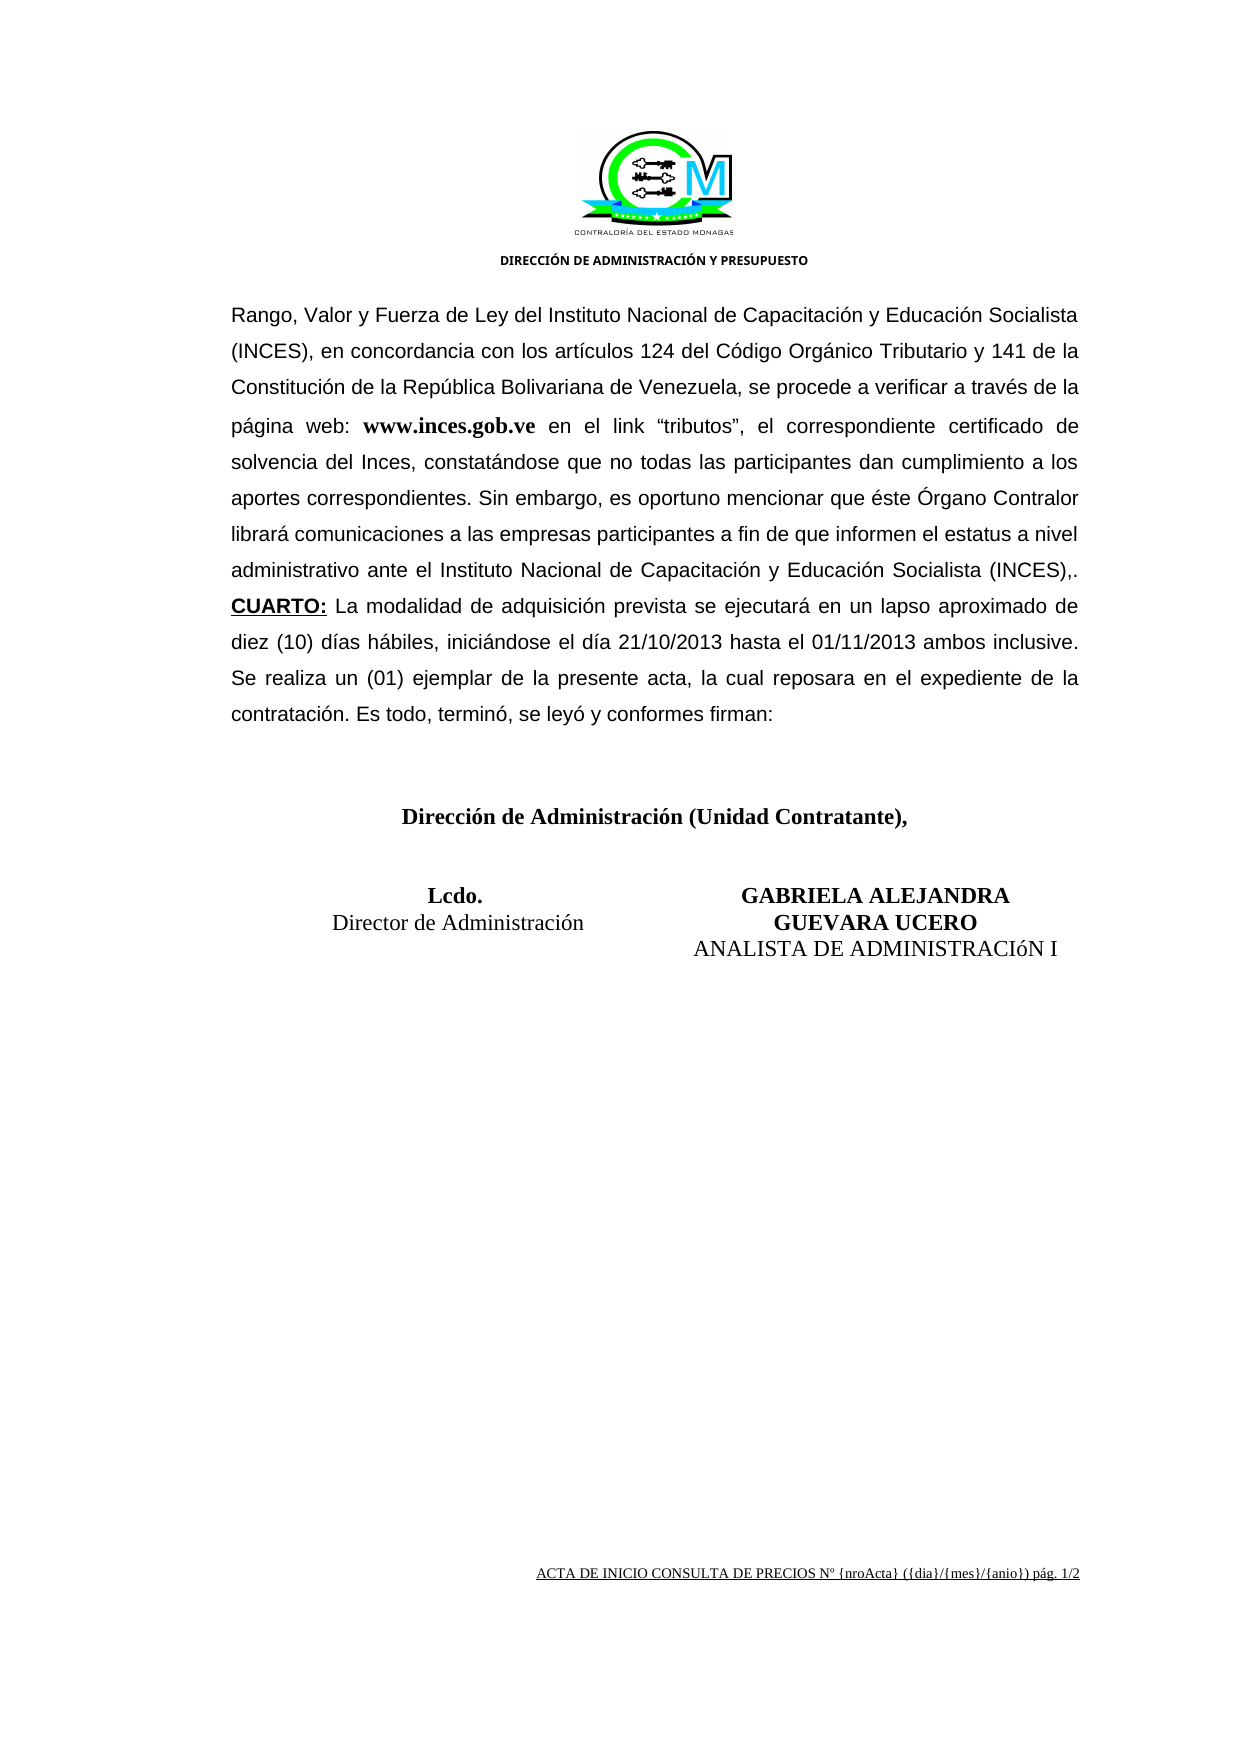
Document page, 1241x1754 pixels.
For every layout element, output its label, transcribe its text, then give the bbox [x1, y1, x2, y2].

table_cell Lcdo. Director de Administración [237, 830, 679, 962]
table_cell GABRIELA ALEJANDRA GUEVARA UCERO ANALISTA DE ADMINISTRACIóN I [679, 830, 1072, 962]
table_header Dirección de Administración (Unidad Contratante), [237, 804, 1072, 830]
picture [574, 131, 733, 235]
text Rango, Valor y Fuerza de Ley del Instituto Nacional de Capacitación y Educación Socialista (INCES), en concordancia con los artículos 124 del Código Orgánico Tributario y 141 de la Constitución de la República Bolivariana de Venezuela, se procede a verificar a través de la página web: www.inces.gob.ve en el link “tributos”, el correspondiente certificado de solvencia del Inces, constatándose que no todas las participantes dan cumplimiento a los aportes correspondientes. Sin embargo, es oportuno mencionar que éste Órgano Contralor librará comunicaciones a las empresas participantes a fin de que informen el estatus a nivel administrativo ante el Instituto Nacional de Capacitación y Educación Socialista (INCES),. CUARTO: La modalidad de adquisición prevista se ejecutará en un lapso aproximado de diez (10) días hábiles, iniciándose el día 21/10/2013 hasta el 01/11/2013 ambos inclusive. Se realiza un (01) ejemplar de la presente acta, la cual reposara en el expediente de la contratación. Es todo, terminó, se leyó y conformes firman: [231, 303, 1080, 726]
